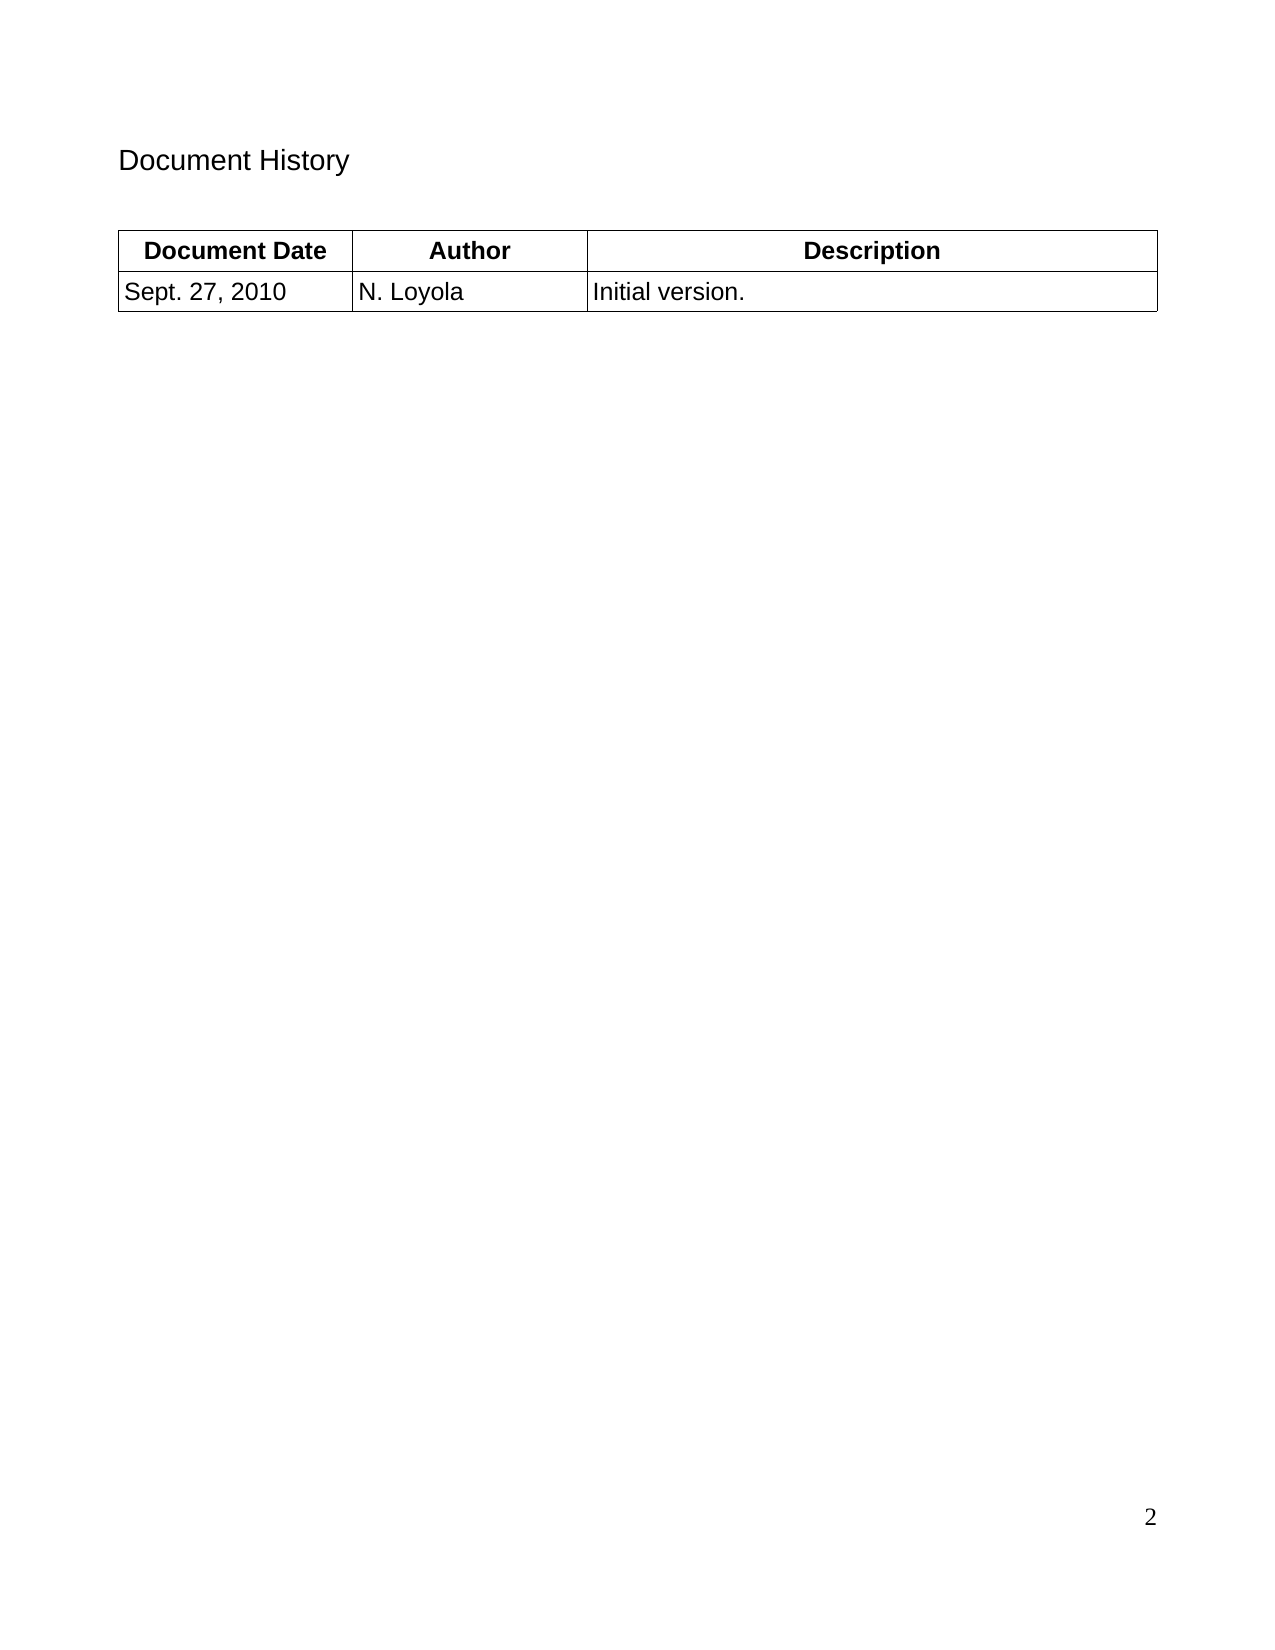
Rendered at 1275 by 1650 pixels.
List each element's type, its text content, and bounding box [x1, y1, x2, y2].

table_header Description [588, 231, 1157, 271]
table_cell Sept. 27, 2010 [119, 272, 352, 311]
table_header Author [353, 231, 587, 271]
table_cell Initial version. [588, 272, 1157, 311]
table_cell N. Loyola [353, 272, 587, 311]
subtitle Document History [118, 143, 1157, 177]
table_header Document Date [119, 231, 352, 271]
